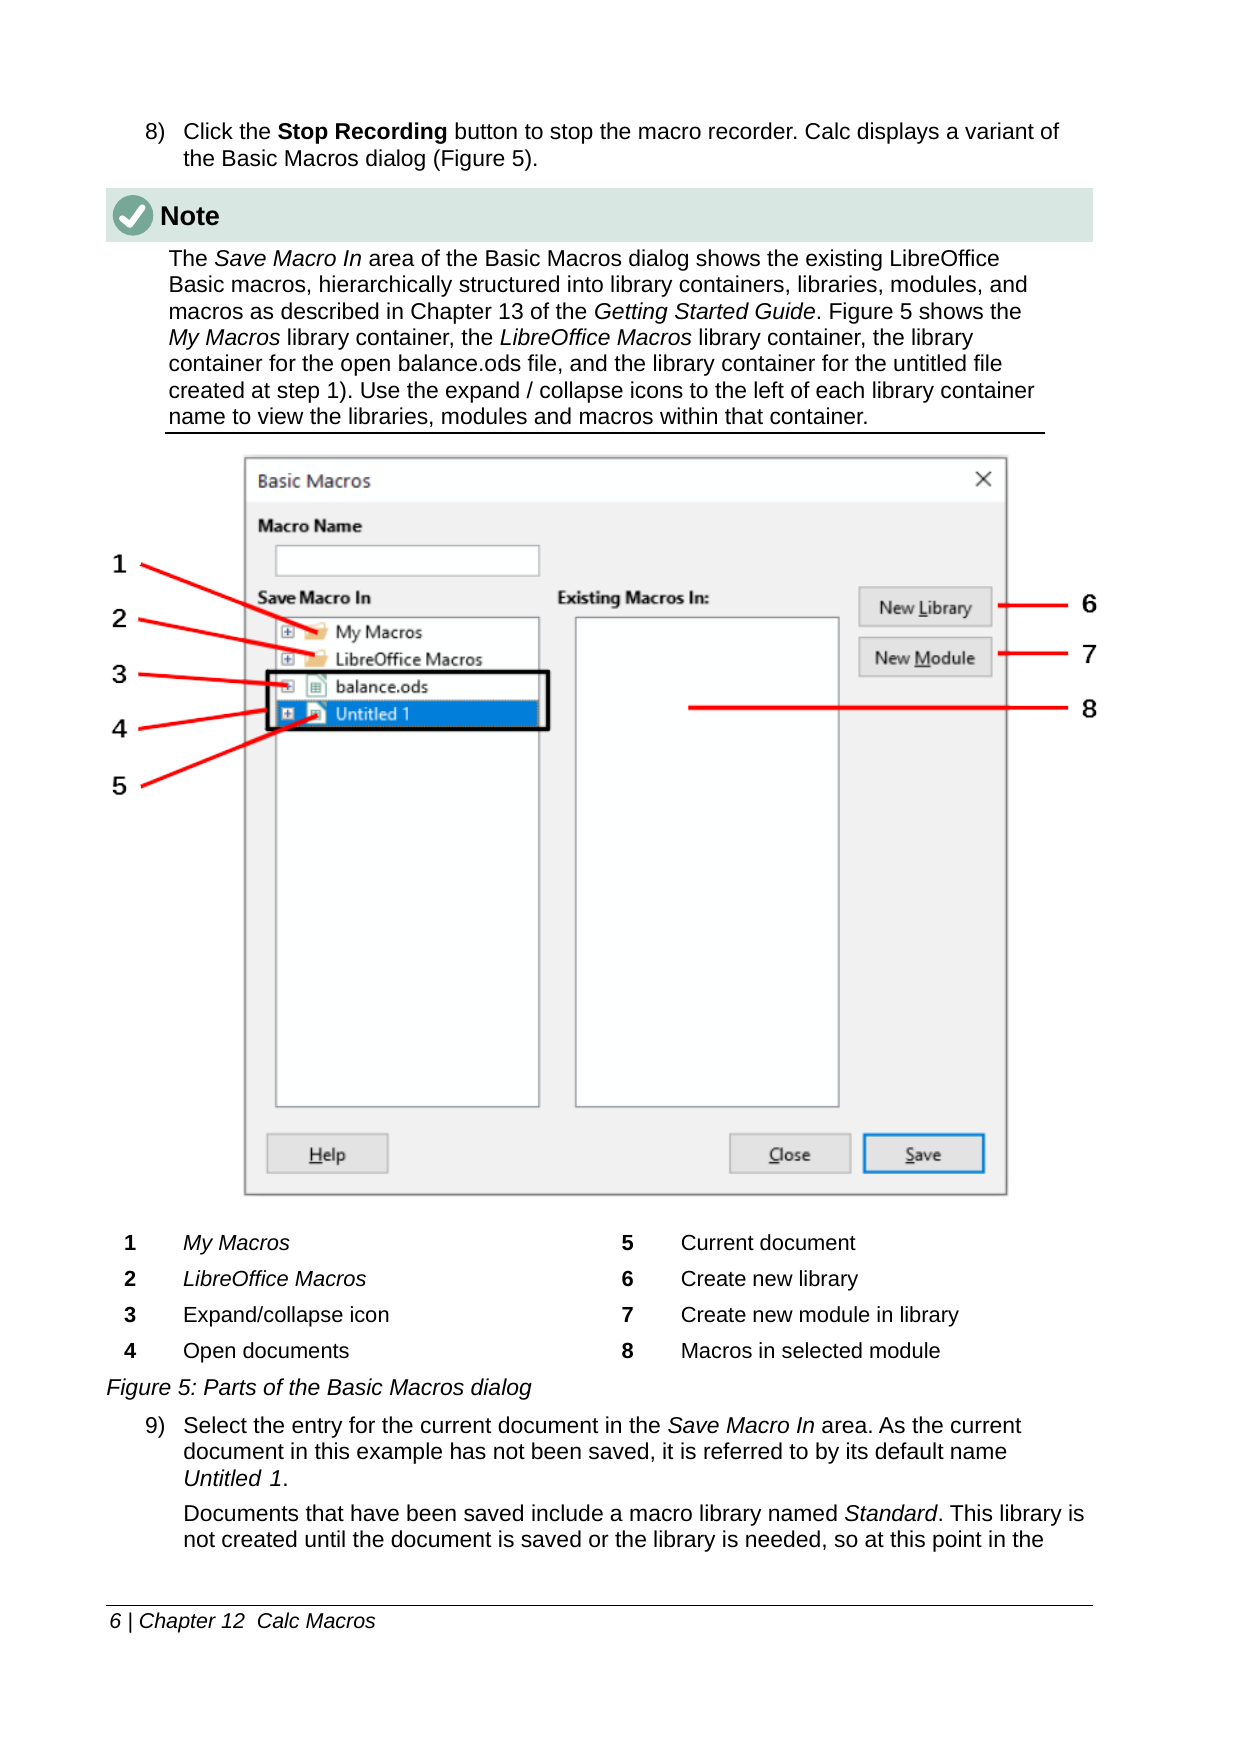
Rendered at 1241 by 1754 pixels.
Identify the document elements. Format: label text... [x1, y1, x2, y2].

table_header My Macros [165, 1224, 604, 1260]
table_cell 2 [106, 1260, 165, 1296]
table_cell 4 [106, 1332, 165, 1367]
table_cell LibreOffice Macros [165, 1260, 604, 1296]
list Select the entry for the current document in the Save Macro In area. As the current document in this example has not been saved, it is referred to by its default name Untitled 1. [165, 1412, 1093, 1491]
table_header Current document [663, 1224, 1101, 1260]
picture [105, 452, 1103, 1198]
text Documents that have been saved include a macro library named Standard. This library is not created until the document is saved or the library is needed, so at this point in the [165, 1500, 1093, 1552]
subtitle Note [106, 188, 1093, 242]
table_cell 8 [604, 1332, 663, 1367]
text The Save Macro In area of the Basic Macros dialog shows the existing LibreOffice Basic macros, hierarchically structured into library containers, libraries, modules, and macros as described in Chapter 13 of the Getting Started Guide. Figure 5 shows the My Macros library container, the LibreOffice Macros library container, the library container for the open balance.ods file, and the library container for the untitled file created at step 1. Use the expand / collapse icons to the left of each library container name to view the libraries, modules and macros within that container. [165, 242, 1045, 432]
table_cell 3 [106, 1296, 165, 1332]
table_cell 7 [604, 1296, 663, 1332]
table_cell Create new module in library [663, 1296, 1101, 1332]
table_cell Create new library [663, 1260, 1101, 1296]
table_cell Expand/collapse icon [165, 1296, 604, 1332]
table_header 1 [106, 1224, 165, 1260]
list Click the Stop Recording button to stop the macro recorder. Calc displays a variant of the Basic Macros dialog (Figure 5). [165, 118, 1093, 171]
table_cell 6 [604, 1260, 663, 1296]
table_cell Macros in selected module [663, 1332, 1101, 1367]
text Figure 5: Parts of the Basic Macros dialog [106, 1373, 1101, 1400]
table_header 5 [604, 1224, 663, 1260]
table_cell Open documents [165, 1332, 604, 1367]
